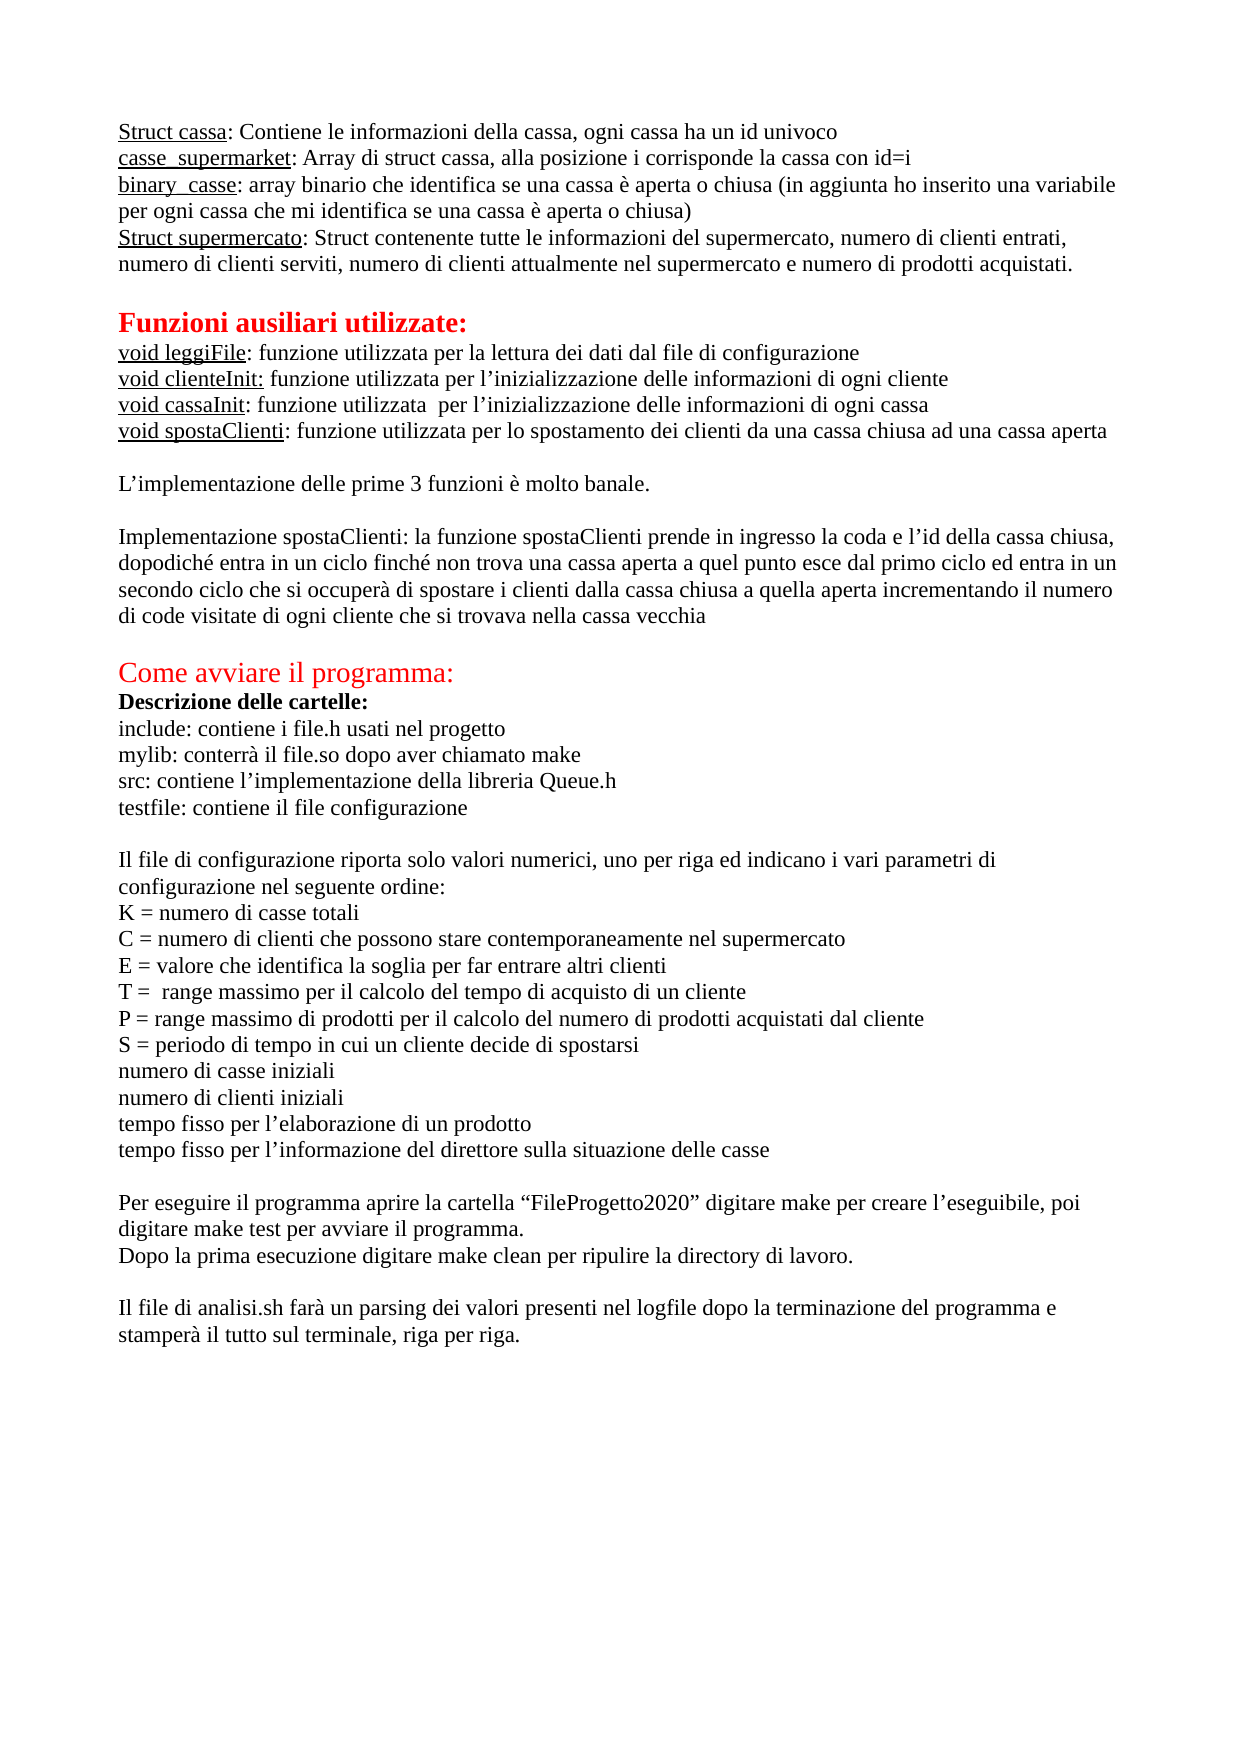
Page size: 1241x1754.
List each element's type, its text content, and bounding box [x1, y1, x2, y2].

text mylib: conterrà il file.so dopo aver chiamato make [118, 741, 1122, 767]
text Per eseguire il programma aprire la cartella “FileProgetto2020” digitare make per creare l’eseguibile, poi digitare make test per avviare il programma. Dopo la prima esecuzione digitare make clean per ripulire la directory di lavoro. [118, 1189, 1122, 1268]
text Funzioni ausiliari utilizzate: [118, 305, 1122, 338]
text Struct supermercato: Struct contenente tutte le informazioni del supermercato, numero di clienti entrati, numero di clienti serviti, numero di clienti attualmente nel supermercato e numero di prodotti acquistati. [118, 223, 1122, 276]
text Descrizione delle cartelle: [118, 688, 1122, 715]
text casse_supermarket: Array di struct cassa, alla posizione i corrisponde la cassa con id=i [118, 144, 1122, 171]
text C = numero di clienti che possono stare contemporaneamente nel supermercato [118, 926, 1122, 952]
text void clienteInit: funzione utilizzata per l’inizializzazione delle informazioni di ogni cliente [118, 365, 1122, 391]
text Implementazione spostaClienti: la funzione spostaClienti prende in ingresso la coda e l’id della cassa chiusa, dopodiché entra in un ciclo finché non trova una cassa aperta a quel punto esce dal primo ciclo ed entra in un secondo ciclo che si occuperà di spostare i clienti dalla cassa chiusa a quella aperta incrementando il numero di code visitate di ogni cliente che si trovava nella cassa vecchia [118, 497, 1122, 628]
text testfile: contiene il file configurazione [118, 794, 1122, 820]
text include: contiene i file.h usati nel progetto [118, 715, 1122, 741]
text Come avviare il programma: [118, 655, 1122, 688]
text numero di clienti iniziali [118, 1084, 1122, 1110]
text tempo fisso per l’elaborazione di un prodotto [118, 1110, 1122, 1136]
text void leggiFile: funzione utilizzata per la lettura dei dati dal file di configurazione [118, 338, 1122, 365]
text E = valore che identifica la soglia per far entrare altri clienti [118, 952, 1122, 978]
text void spostaClienti: funzione utilizzata per lo spostamento dei clienti da una cassa chiusa ad una cassa aperta [118, 418, 1122, 444]
text K = numero di casse totali [118, 899, 1122, 926]
text L’implementazione delle prime 3 funzioni è molto banale. [118, 470, 1122, 497]
text binary_casse: array binario che identifica se una cassa è aperta o chiusa (in aggiunta ho inserito una variabile per ogni cassa che mi identifica se una cassa è aperta o chiusa) [118, 171, 1122, 223]
text tempo fisso per l’informazione del direttore sulla situazione delle casse [118, 1136, 1122, 1163]
text S = periodo di tempo in cui un cliente decide di spostarsi [118, 1031, 1122, 1057]
text src: contiene l’implementazione della libreria Queue.h [118, 767, 1122, 794]
text Il file di configurazione riporta solo valori numerici, uno per riga ed indicano i vari parametri di configurazione nel seguente ordine: [118, 846, 1122, 899]
text Il file di analisi.sh farà un parsing dei valori presenti nel logfile dopo la terminazione del programma e stamperà il tutto sul terminale, riga per riga. [118, 1294, 1122, 1347]
text P = range massimo di prodotti per il calcolo del numero di prodotti acquistati dal cliente [118, 1004, 1122, 1031]
text Struct cassa: Contiene le informazioni della cassa, ogni cassa ha un id univoco [118, 118, 1122, 144]
text numero di casse iniziali [118, 1057, 1122, 1084]
text T = range massimo per il calcolo del tempo di acquisto di un cliente [118, 978, 1122, 1004]
text void cassaInit: funzione utilizzata per l’inizializzazione delle informazioni di ogni cassa [118, 391, 1122, 418]
